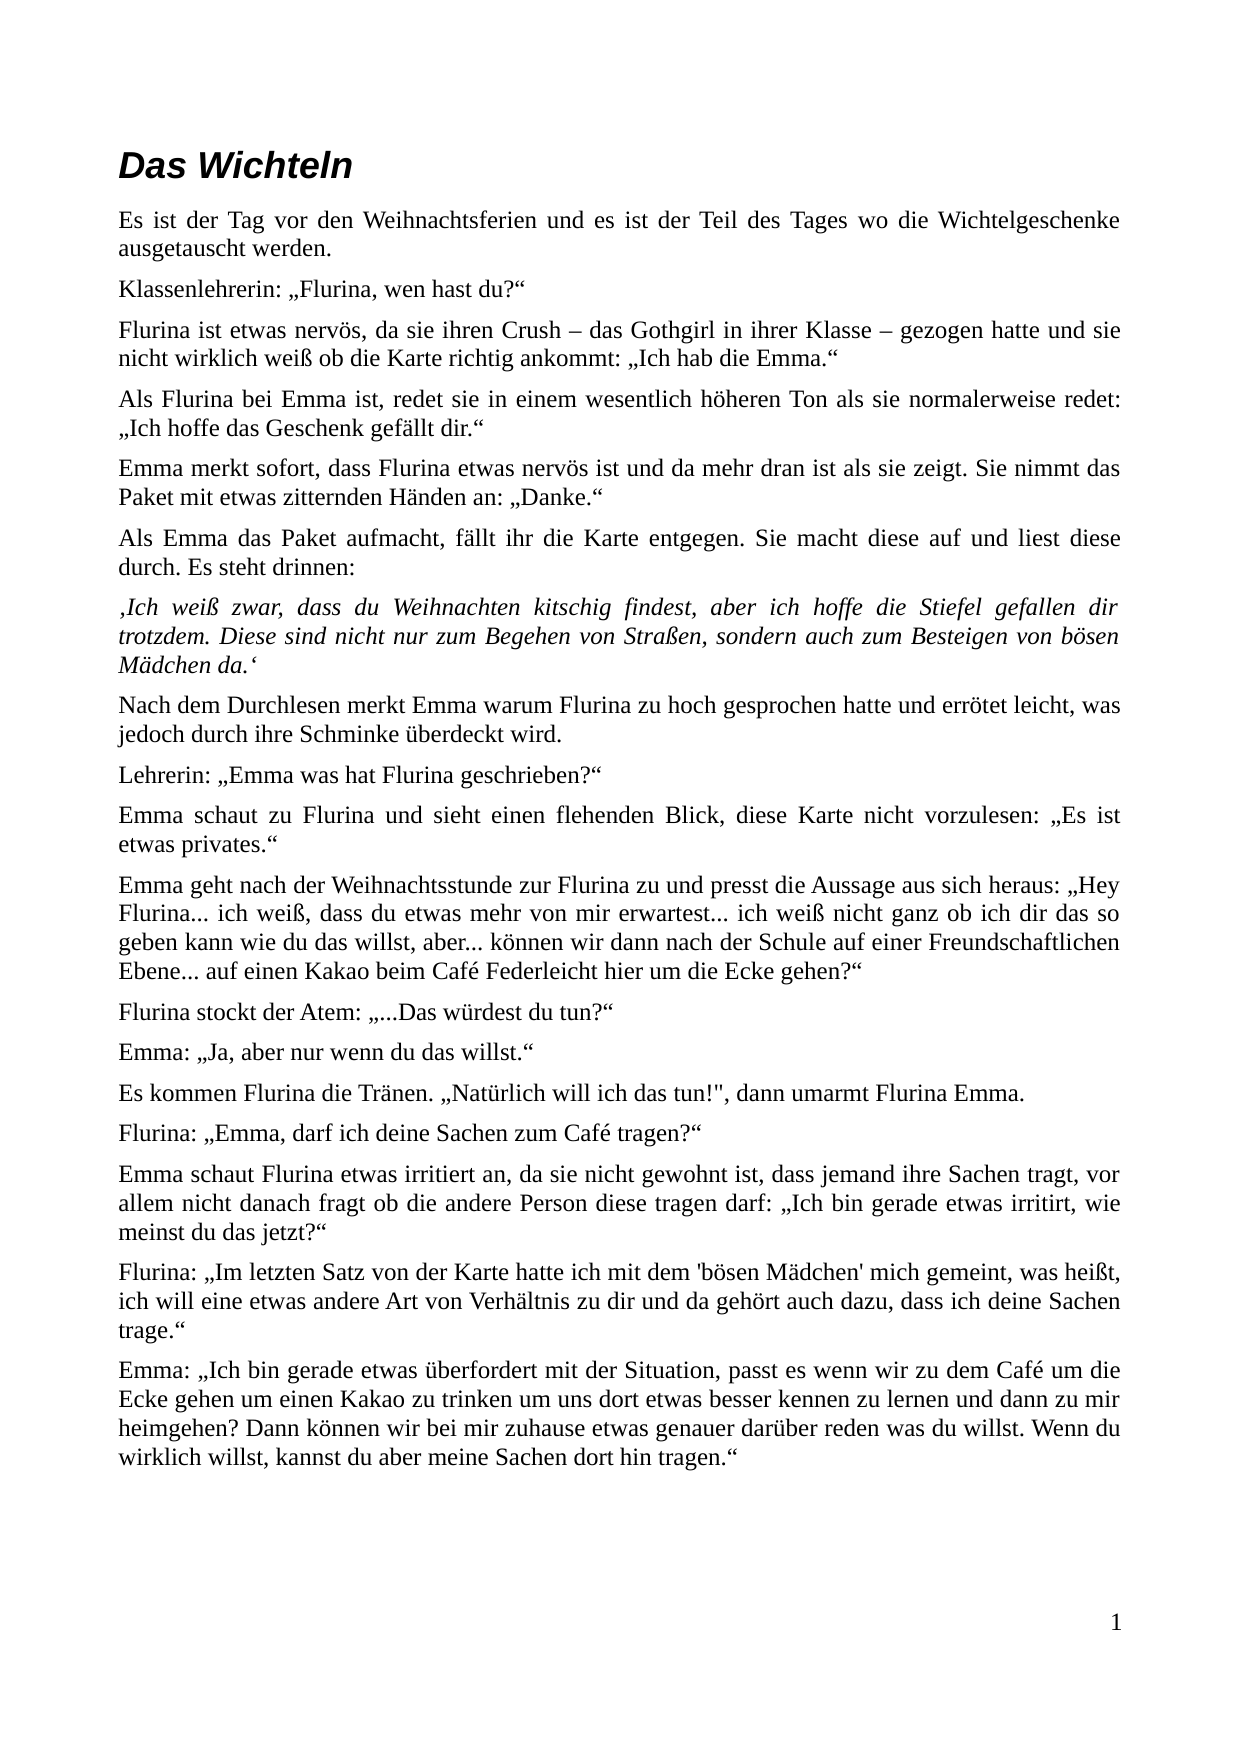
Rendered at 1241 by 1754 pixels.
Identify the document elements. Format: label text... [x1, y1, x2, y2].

text Klassenlehrerin: „Flurina, wen hast du?“ [118, 274, 1122, 303]
text Lehrerin: „Emma was hat Flurina geschrieben?“ [118, 760, 1122, 788]
text Emma schaut zu Flurina und sieht einen flehenden Blick, diese Karte nicht vorzulesen: „Es ist etwas privates.“ [118, 800, 1122, 858]
text Emma merkt sofort, dass Flurina etwas nervös ist und da mehr dran ist als sie zeigt. Sie nimmt das Paket mit etwas zitternden Händen an: „Danke.“ [118, 453, 1122, 511]
text Als Emma das Paket aufmacht, fällt ihr die Karte entgegen. Sie macht diese auf und liest diese durch. Es steht drinnen: [118, 523, 1122, 580]
text Emma geht nach der Weihnachtsstunde zur Flurina zu und presst die Aussage aus sich heraus: „Hey Flurina... ich weiß, dass du etwas mehr von mir erwartest... ich weiß nicht ganz ob ich dir das so geben kann wie du das willst, aber... können wir dann nach der Schule auf einer Freundschaftlichen Ebene... auf einen Kakao beim Café Federleicht hier um die Ecke gehen?“ [118, 870, 1122, 985]
text Flurina: „Emma, darf ich deine Sachen zum Café tragen?“ [118, 1118, 1122, 1147]
text Emma schaut Flurina etwas irritiert an, da sie nicht gewohnt ist, dass jemand ihre Sachen tragt, vor allem nicht danach fragt ob die andere Person diese tragen darf: „Ich bin gerade etwas irritirt, wie meinst du das jetzt?“ [118, 1159, 1122, 1245]
text ‚Ich weiß zwar, dass du Weihnachten kitschig findest, aber ich hoffe die Stiefel gefallen dir trotzdem. Diese sind nicht nur zum Begehen von Straßen, sondern auch zum Besteigen von bösen Mädchen da.‘ [118, 592, 1122, 678]
text Flurina ist etwas nervös, da sie ihren Crush – das Gothgirl in ihrer Klasse – gezogen hatte und sie nicht wirklich weiß ob die Karte richtig ankommt: „Ich hab die Emma.“ [118, 315, 1122, 372]
text Flurina stockt der Atem: „...Das würdest du tun?“ [118, 997, 1122, 1025]
text Nach dem Durchlesen merkt Emma warum Flurina zu hoch gesprochen hatte und errötet leicht, was jedoch durch ihre Schminke überdeckt wird. [118, 690, 1122, 748]
subtitle Das Wichteln [118, 143, 1122, 186]
text Flurina: „Im letzten Satz von der Karte hatte ich mit dem 'bösen Mädchen' mich gemeint, was heißt, ich will eine etwas andere Art von Verhältnis zu dir und da gehört auch dazu, dass ich deine Sachen trage.“ [118, 1257, 1122, 1343]
text Es kommen Flurina die Tränen. „Natürlich will ich das tun!", dann umarmt Flurina Emma. [118, 1078, 1122, 1107]
text Als Flurina bei Emma ist, redet sie in einem wesentlich höheren Ton als sie normalerweise redet: „Ich hoffe das Geschenk gefällt dir.“ [118, 384, 1122, 442]
text Es ist der Tag vor den Weihnachtsferien und es ist der Teil des Tages wo die Wichtelgeschenke ausgetauscht werden. [118, 205, 1122, 262]
text Emma: „Ja, aber nur wenn du das willst.“ [118, 1037, 1122, 1066]
text Emma: „Ich bin gerade etwas überfordert mit der Situation, passt es wenn wir zu dem Café um die Ecke gehen um einen Kakao zu trinken um uns dort etwas besser kennen zu lernen und dann zu mir heimgehen? Dann können wir bei mir zuhause etwas genauer darüber reden was du willst. Wenn du wirklich willst, kannst du aber meine Sachen dort hin tragen.“ [118, 1355, 1122, 1470]
